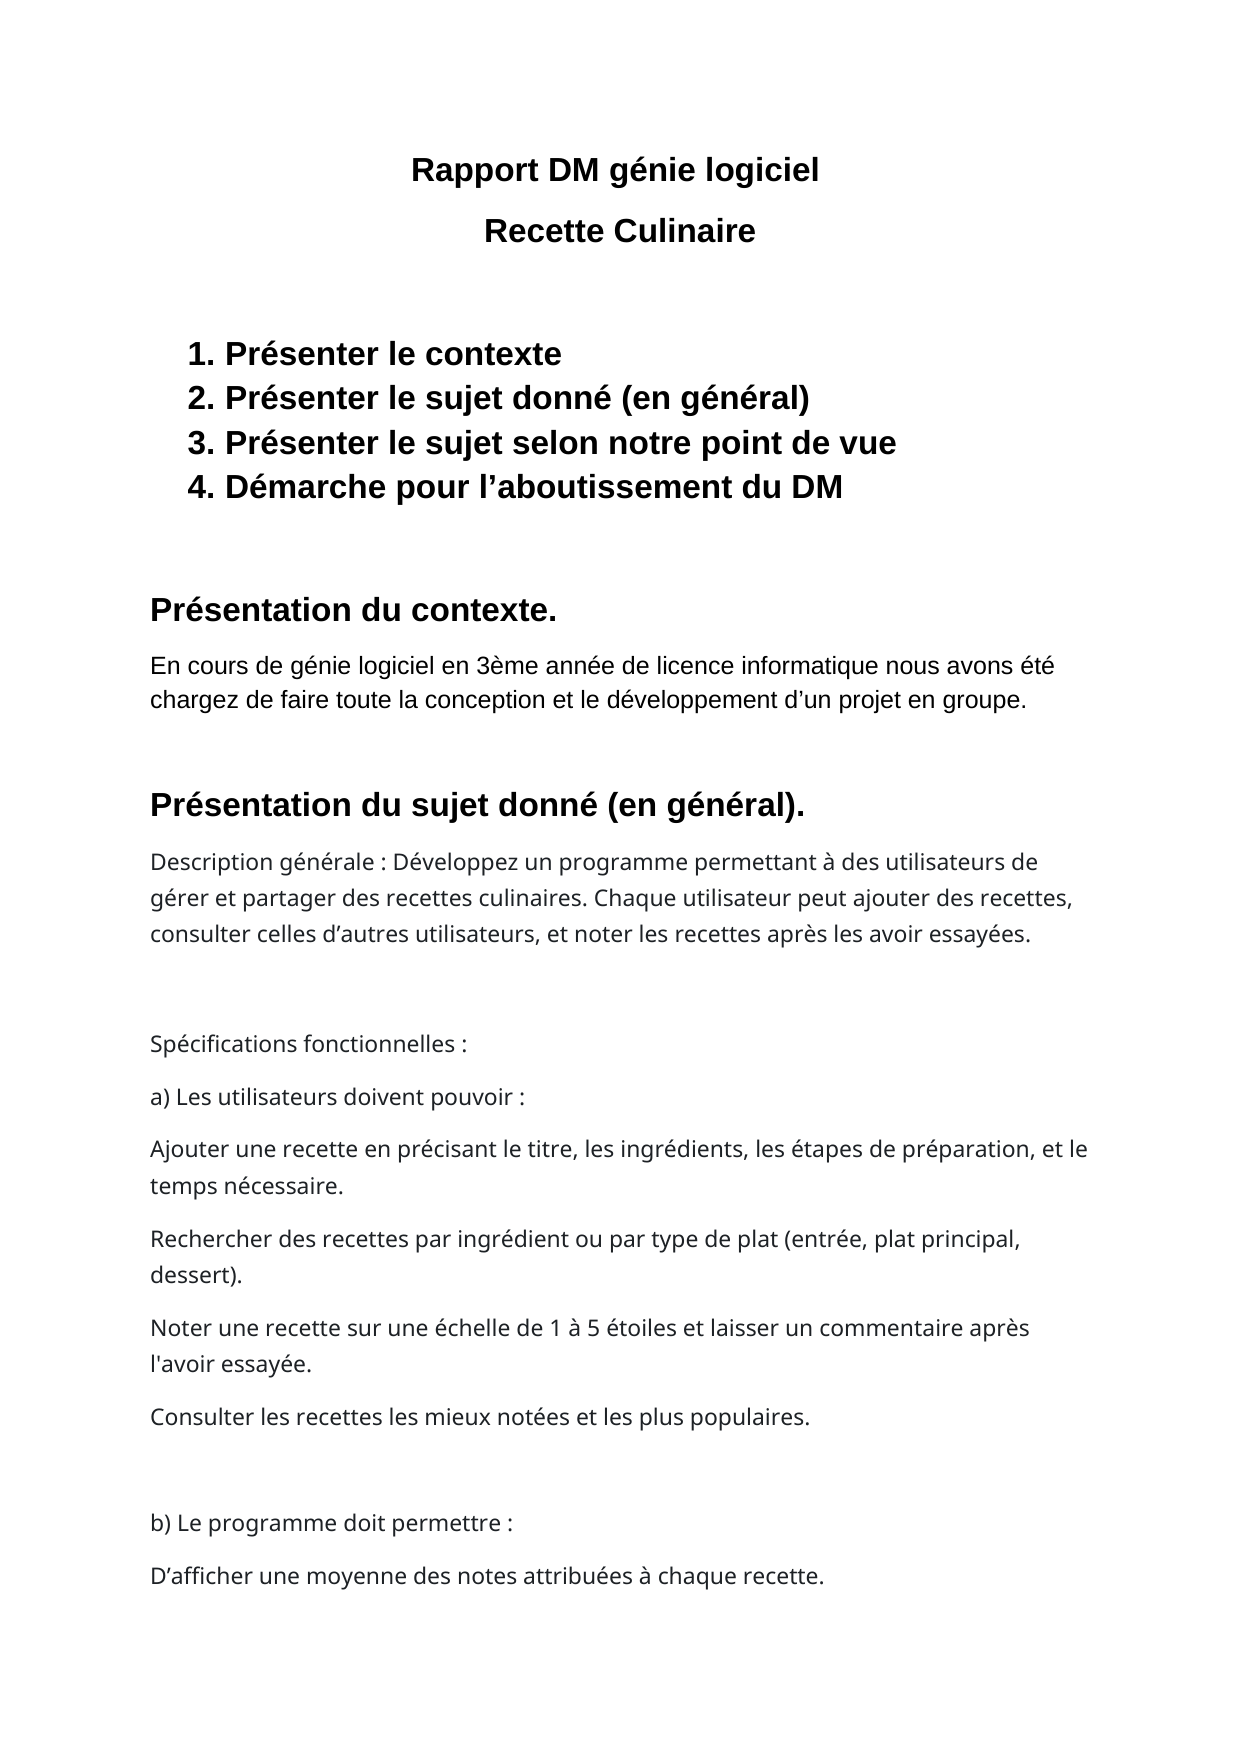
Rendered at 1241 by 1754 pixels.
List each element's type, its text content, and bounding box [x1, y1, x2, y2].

text a) Les utilisateurs doivent pouvoir : [150, 1080, 1090, 1112]
text Recette Culinaire [150, 211, 1090, 250]
text En cours de génie logiciel en 3ème année de licence informatique nous avons été chargez de faire toute la conception et le développement d’un projet en groupe. [150, 651, 1090, 713]
text Spécifications fonctionnelles : [150, 1027, 1090, 1059]
text Description générale : Développez un programme permettant à des utilisateurs de gérer et partager des recettes culinaires. Chaque utilisateur peut ajouter des recettes, consulter celles d’autres utilisateurs, et noter les recettes après les avoir essayées. [150, 846, 1090, 949]
text Noter une recette sur une échelle de 1 à 5 étoiles et laisser un commentaire après l'avoir essayée. [150, 1312, 1090, 1379]
text Rapport DM génie logiciel [150, 150, 1090, 188]
list Présenter le sujet selon notre point de vue [187, 423, 1090, 461]
text Présentation du sujet donné (en général). [150, 784, 1090, 823]
text Rechercher des recettes par ingrédient ou par type de plat (entrée, plat principal, dessert). [150, 1222, 1090, 1290]
text Ajouter une recette en précisant le titre, les ingrédients, les étapes de préparation, et le temps nécessaire. [150, 1133, 1090, 1201]
text Présentation du contexte. [150, 590, 1090, 628]
list Présenter le sujet donné (en général) [187, 378, 1090, 417]
list Présenter le contexte [187, 334, 1090, 372]
text b) Le programme doit permettre : [150, 1507, 1090, 1538]
list Démarche pour l’aboutissement du DM [187, 467, 1090, 506]
text Consulter les recettes les mieux notées et les plus populaires. [150, 1401, 1090, 1432]
text D’afficher une moyenne des notes attribuées à chaque recette. [150, 1559, 1090, 1591]
